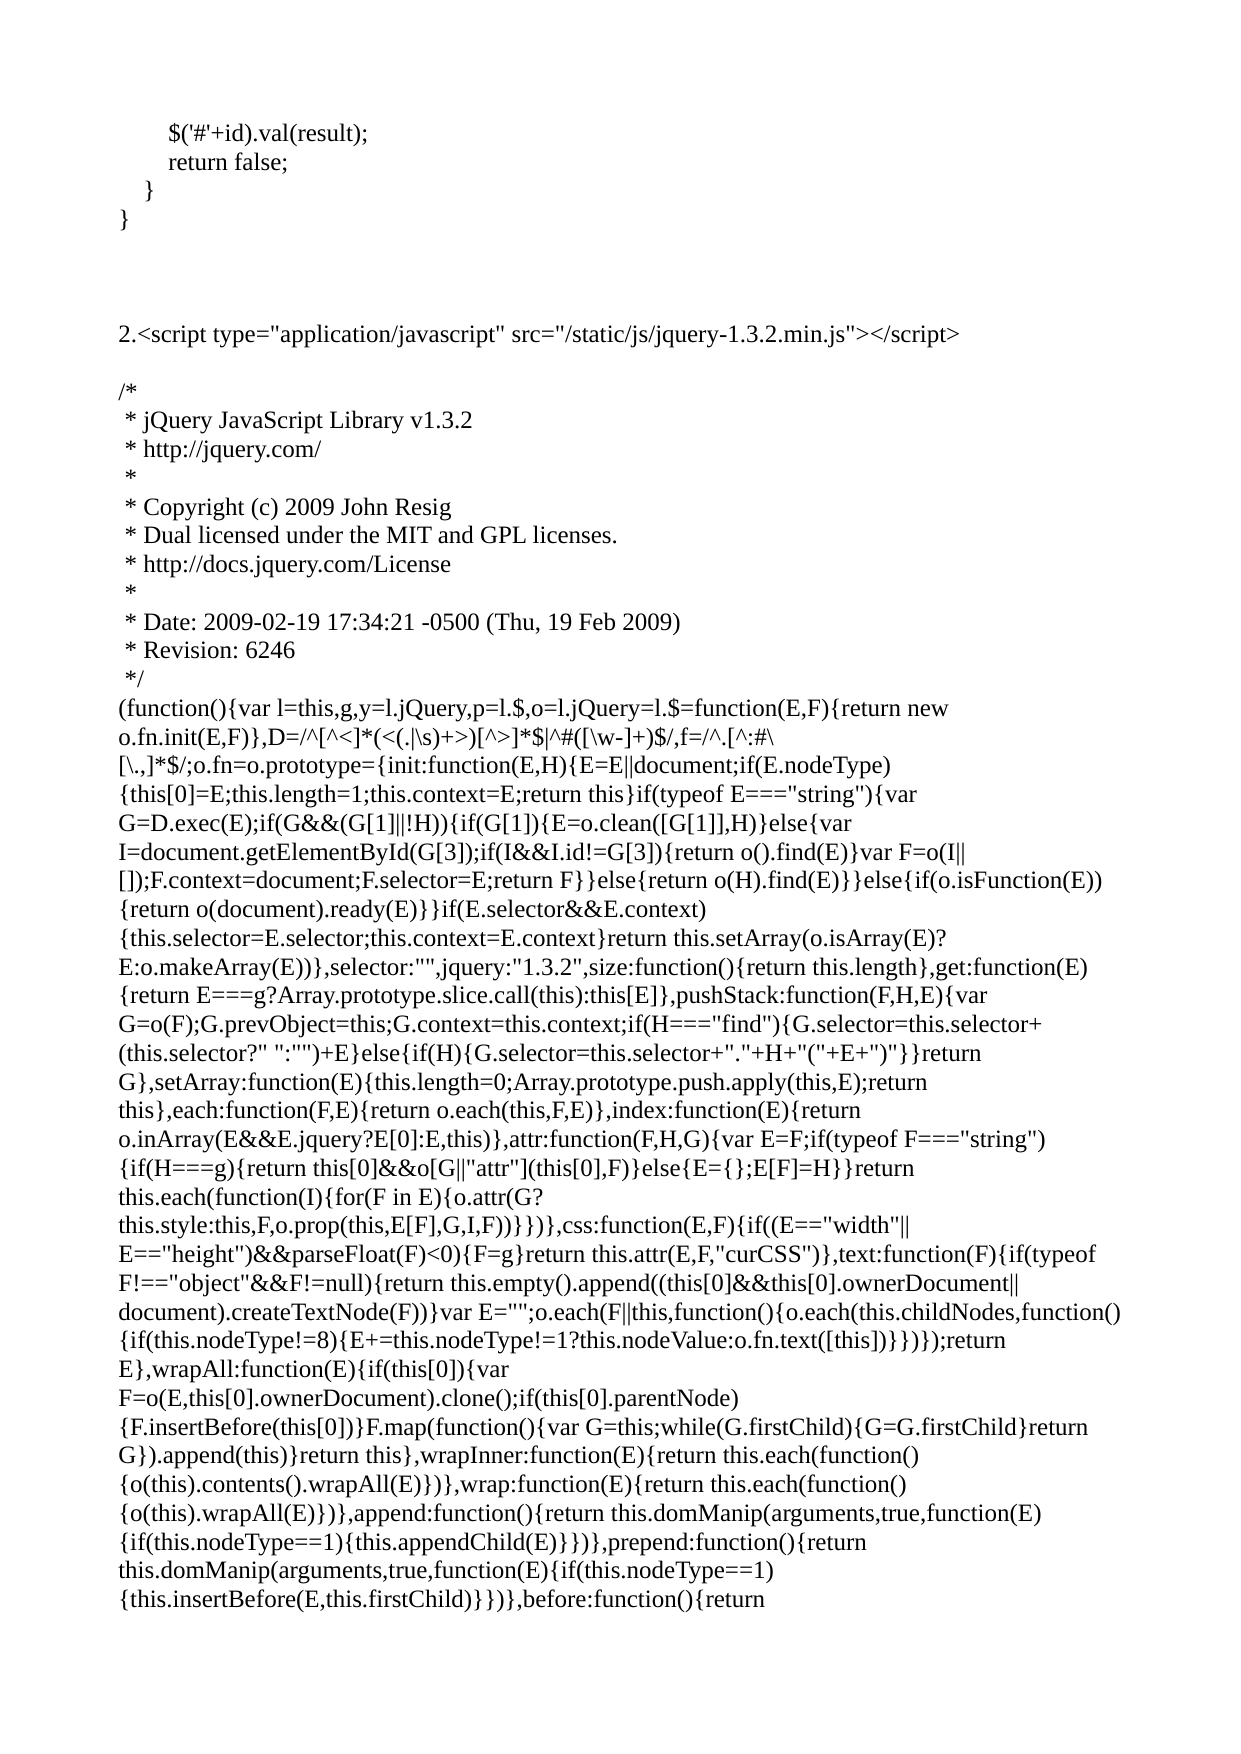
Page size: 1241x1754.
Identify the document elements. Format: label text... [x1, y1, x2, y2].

text * Copyright (c) 2009 John Resig [118, 492, 1122, 521]
text /* [118, 377, 1122, 406]
text * http://jquery.com/ [118, 434, 1122, 463]
text * Revision: 6246 [118, 636, 1122, 664]
text } [118, 176, 1122, 204]
text * jQuery JavaScript Library v1.3.2 [118, 406, 1122, 434]
text 2.<script type="application/javascript" src="/static/js/jquery-1.3.2.min.js"></script> [118, 319, 1122, 348]
text * http://docs.jquery.com/License [118, 549, 1122, 578]
text * Date: 2009-02-19 17:34:21 -0500 (Thu, 19 Feb 2009) [118, 607, 1122, 636]
text $('#'+id).val(result); [118, 118, 1122, 147]
text * [118, 578, 1122, 607]
text * [118, 463, 1122, 492]
text * Dual licensed under the MIT and GPL licenses. [118, 521, 1122, 549]
text } [118, 204, 1122, 233]
text return false; [118, 147, 1122, 176]
text */ [118, 664, 1122, 693]
text (function(){var l=this,g,y=l.jQuery,p=l.$,o=l.jQuery=l.$=function(E,F){return new o.fn.init(E,F)},D=/^[^<]*(<(.|\s)+>)[^>]*$|^#([\w-]+)$/,f=/^.[^:#\[\.,]*$/;o.fn=o.prototype={init:function(E,H){E=E||document;if(E.nodeType){this[0]=E;this.length=1;this.context=E;return this}if(typeof E==="string"){var G=D.exec(E);if(G&&(G[1]||!H)){if(G[1]){E=o.clean([G[1]],H)}else{var I=document.getElementById(G[3]);if(I&&I.id!=G[3]){return o().find(E)}var F=o(I||[]);F.context=document;F.selector=E;return F}}else{return o(H).find(E)}}else{if(o.isFunction(E)){return o(document).ready(E)}}if(E.selector&&E.context){this.selector=E.selector;this.context=E.context}return this.setArray(o.isArray(E)?E:o.makeArray(E))},selector:"",jquery:"1.3.2",size:function(){return this.length},get:function(E){return E===g?Array.prototype.slice.call(this):this[E]},pushStack:function(F,H,E){var G=o(F);G.prevObject=this;G.context=this.context;if(H==="find"){G.selector=this.selector+(this.selector?" ":"")+E}else{if(H){G.selector=this.selector+"."+H+"("+E+")"}}return G},setArray:function(E){this.length=0;Array.prototype.push.apply(this,E);return this},each:function(F,E){return o.each(this,F,E)},index:function(E){return o.inArray(E&&E.jquery?E[0]:E,this)},attr:function(F,H,G){var E=F;if(typeof F==="string"){if(H===g){return this[0]&&o[G||"attr"](this[0],F)}else{E={};E[F]=H}}return this.each(function(I){for(F in E){o.attr(G?this.style:this,F,o.prop(this,E[F],G,I,F))}})},css:function(E,F){if((E=="width"||E=="height")&&parseFloat(F)<0){F=g}return this.attr(E,F,"curCSS")},text:function(F){if(typeof F!=="object"&&F!=null){return this.empty().append((this[0]&&this[0].ownerDocument||document).createTextNode(F))}var E="";o.each(F||this,function(){o.each(this.childNodes,function(){if(this.nodeType!=8){E+=this.nodeType!=1?this.nodeValue:o.fn.text([this])}})});return E},wrapAll:function(E){if(this[0]){var F=o(E,this[0].ownerDocument).clone();if(this[0].parentNode){F.insertBefore(this[0])}F.map(function(){var G=this;while(G.firstChild){G=G.firstChild}return G}).append(this)}return this},wrapInner:function(E){return this.each(function(){o(this).contents().wrapAll(E)})},wrap:function(E){return this.each(function(){o(this).wrapAll(E)})},append:function(){return this.domManip(arguments,true,function(E){if(this.nodeType==1){this.appendChild(E)}})},prepend:function(){return this.domManip(arguments,true,function(E){if(this.nodeType==1){this.insertBefore(E,this.firstChild)}})},before:function(){return [118, 693, 1122, 1613]
